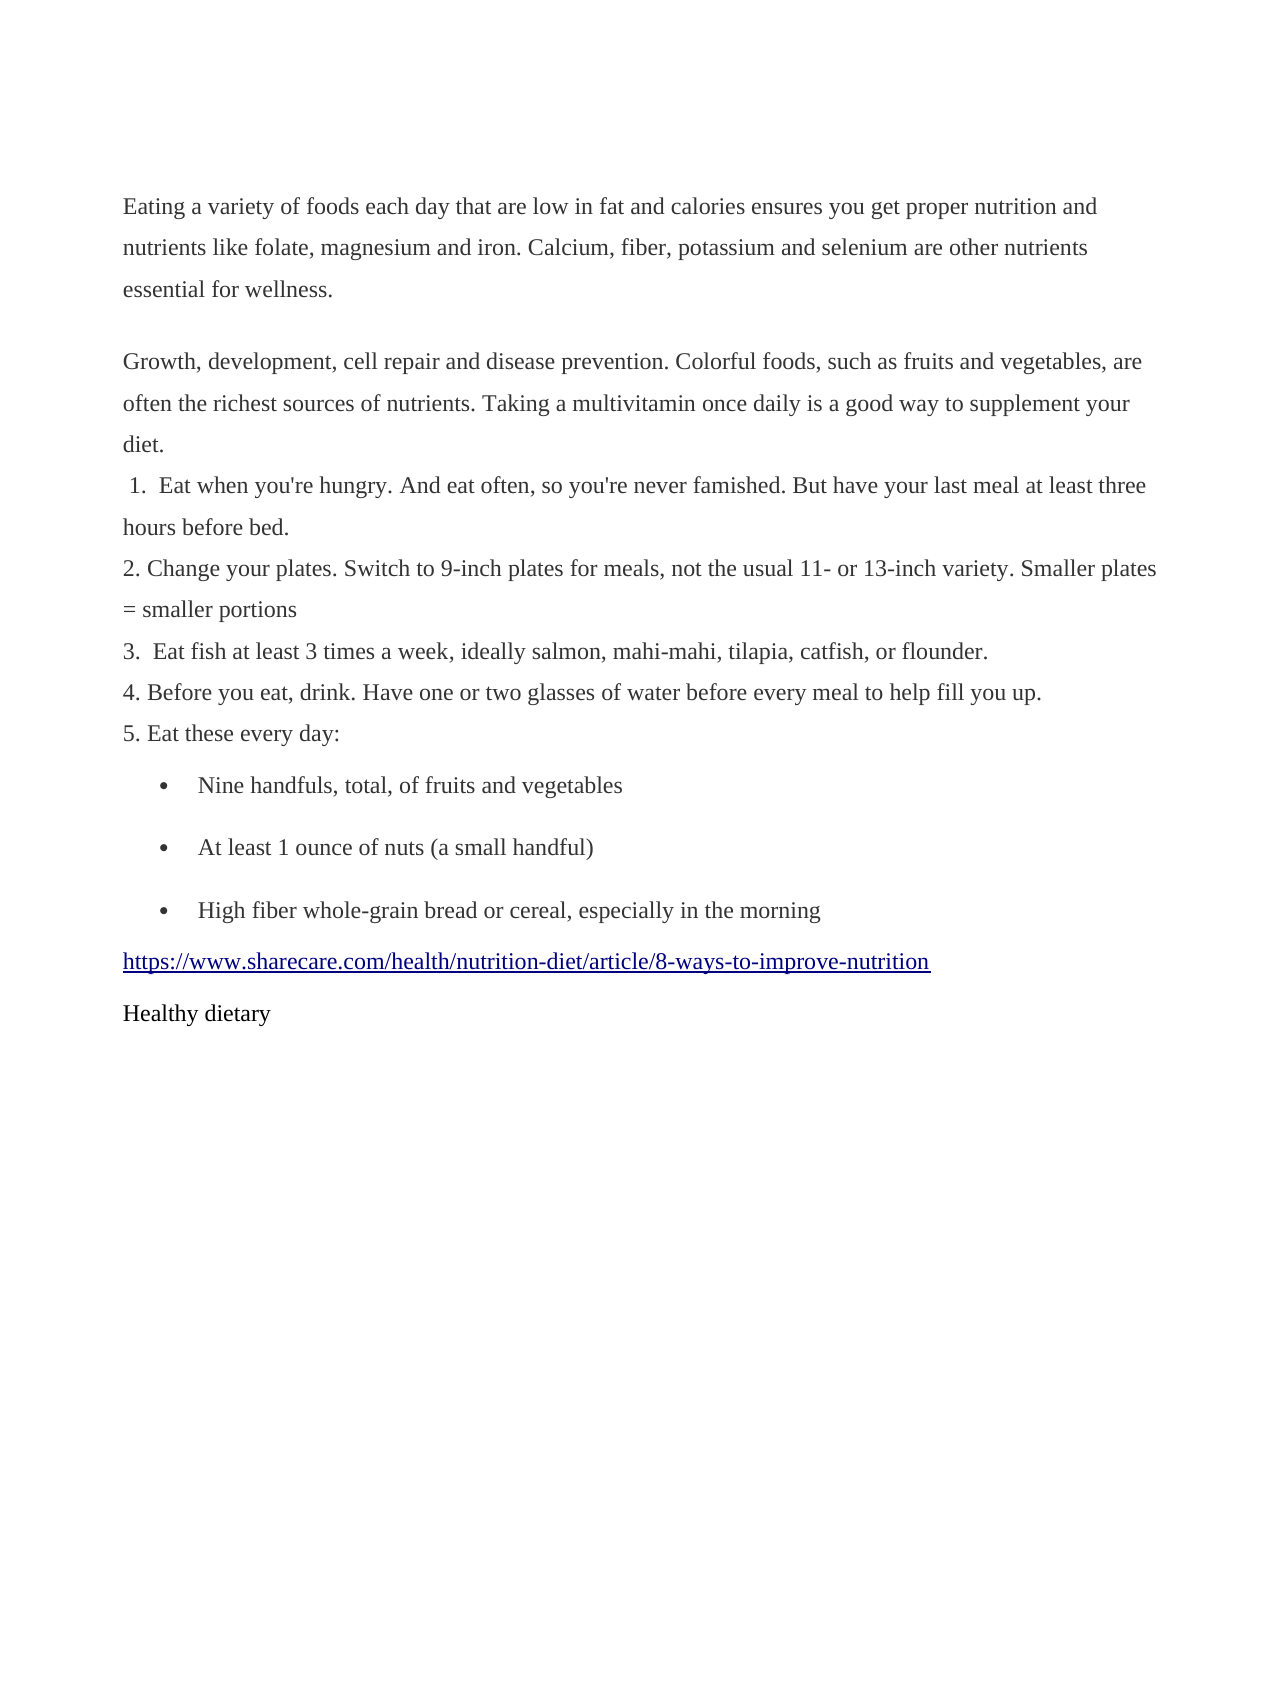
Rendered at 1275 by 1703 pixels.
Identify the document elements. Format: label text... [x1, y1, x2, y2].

text 2. Change your plates. Switch to 9-inch plates for meals, not the usual 11- or 13-inch variety. Smaller plates = smaller portions [123, 554, 1164, 623]
text Healthy dietary [123, 999, 1164, 1027]
text 5. Eat these every day: [123, 719, 1164, 747]
text Growth, development, cell repair and disease prevention. Colorful foods, such as fruits and vegetables, are often the richest sources of nutrients. Taking a multivitamin once daily is a good way to supplement your diet. [123, 347, 1164, 458]
text Eating a variety of foods each day that are low in fat and calories ensures you get proper nutrition and nutrients like folate, magnesium and iron. Calcium, fiber, potassium and selenium are other nutrients essential for wellness. [123, 192, 1164, 302]
text https://www.sharecare.com/health/nutrition-diet/article/8-ways-to-improve-nutrition [123, 947, 1164, 975]
text 1. Eat when you're hungry. And eat often, so you're never famished. But have your last meal at least three hours before bed. [123, 471, 1164, 540]
text 3. Eat fish at least 3 times a week, ideally salmon, mahi-mahi, tilapia, catfish, or flounder. [123, 637, 1164, 664]
list Nine handfuls, total, of fruits and vegetables [160, 771, 1164, 799]
list High fiber whole-grain bread or cereal, especially in the morning [160, 896, 1164, 923]
text 4. Before you eat, drink. Have one or two glasses of water before every meal to help fill you up. [123, 678, 1164, 706]
list At least 1 ounce of nuts (a small handful) [160, 833, 1164, 861]
